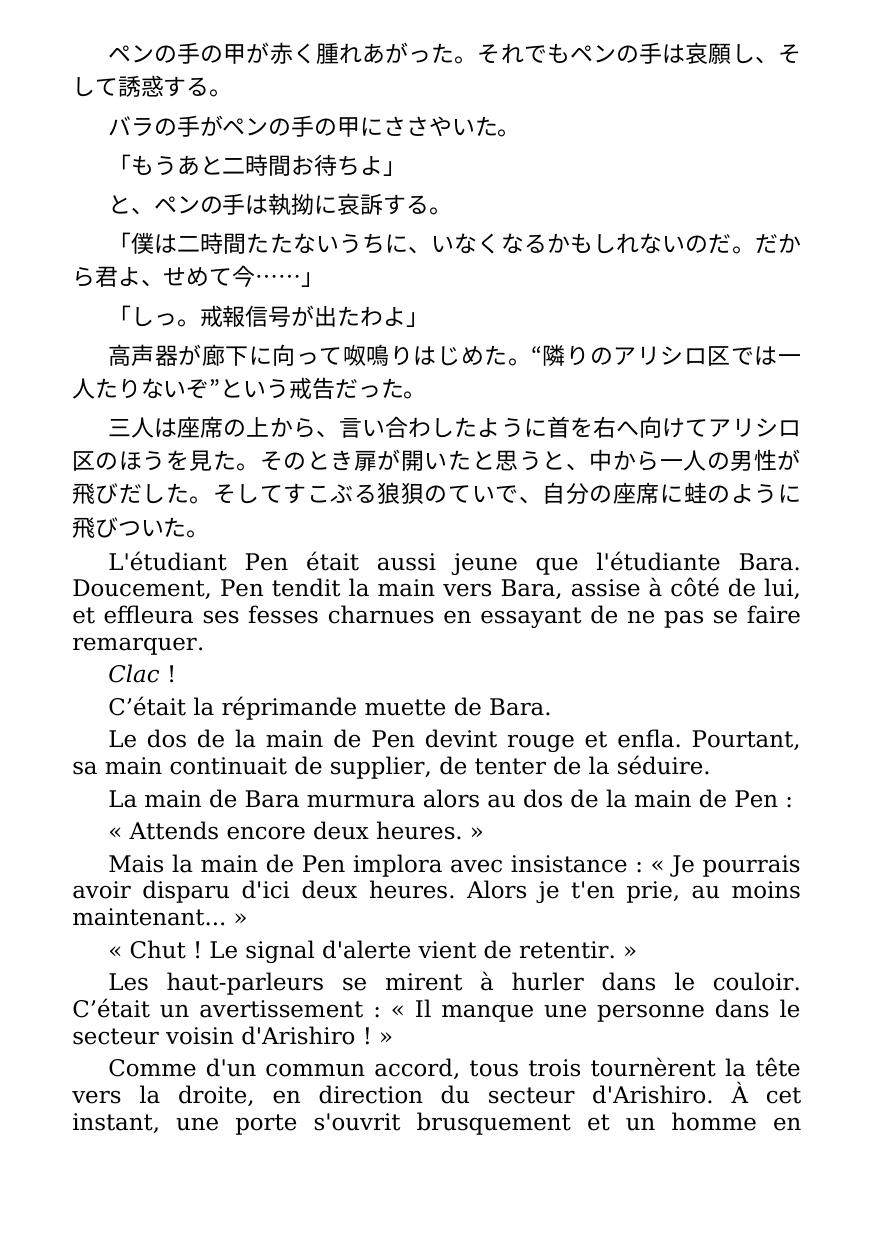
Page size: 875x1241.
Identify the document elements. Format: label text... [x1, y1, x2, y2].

text と、ペンの手は執拗に哀訴する。 [72, 187, 802, 220]
text 三人は座席の上から、言い合わしたように首を右へ向けてアリシロ区のほうを見た。そのとき扉が開いたと思うと、中から一人の男性が飛びだした。そしてすこぶる狼狽のていで、自分の座席に蛙のように飛びついた。 [72, 410, 802, 543]
text バラの手がペンの手の甲にささやいた。 [72, 108, 802, 142]
text Le dos de la main de Pen devint rouge et enfla. Pourtant, sa main continuait de supplier, de tenter de la séduire. [72, 727, 802, 780]
text « Attends encore deux heures. » [72, 818, 802, 845]
text La main de Bara murmura alors au dos de la main de Pen : [72, 786, 802, 812]
text L'étudiant Pen était aussi jeune que l'étudiante Bara. Doucement, Pen tendit la main vers Bara, assise à côté de lui, et effleura ses fesses charnues en essayant de ne pas se faire remarquer. [72, 549, 802, 655]
text Comme d'un commun accord, tous trois tournèrent la tête vers la droite, en direction du secteur d'Arishiro. À cet instant, une porte s'ouvrit brusquement et un homme en [72, 1056, 802, 1136]
text C’était la réprimande muette de Bara. [72, 694, 802, 721]
text Les haut-parleurs se mirent à hurler dans le couloir. C’était un avertissement : « Il manque une personne dans le secteur voisin d'Arishiro ! » [72, 969, 802, 1049]
text « Chut ! Le signal d'alerte vient de retentir. » [72, 937, 802, 964]
text 「しっ。戒報信号が出たわよ」 [72, 298, 802, 332]
text Mais la main de Pen implora avec insistance : « Je pourrais avoir disparu d'ici deux heures. Alors je t'en prie, au moins maintenant... » [72, 851, 802, 931]
text 高声器が廊下に向って呶鳴りはじめた。“隣りのアリシロ区では一人たりないぞ”という戒告だった。 [72, 337, 802, 404]
text 「もうあと二時間お待ちよ」 [72, 148, 802, 181]
text Clac ! [72, 661, 802, 688]
text 「僕は二時間たたないうちに、いなくなるかもしれないのだ。だから君よ、せめて今……」 [72, 226, 802, 292]
text ペンの手の甲が赤く腫れあがった。それでもペンの手は哀願し、そして誘惑する。 [72, 36, 802, 102]
